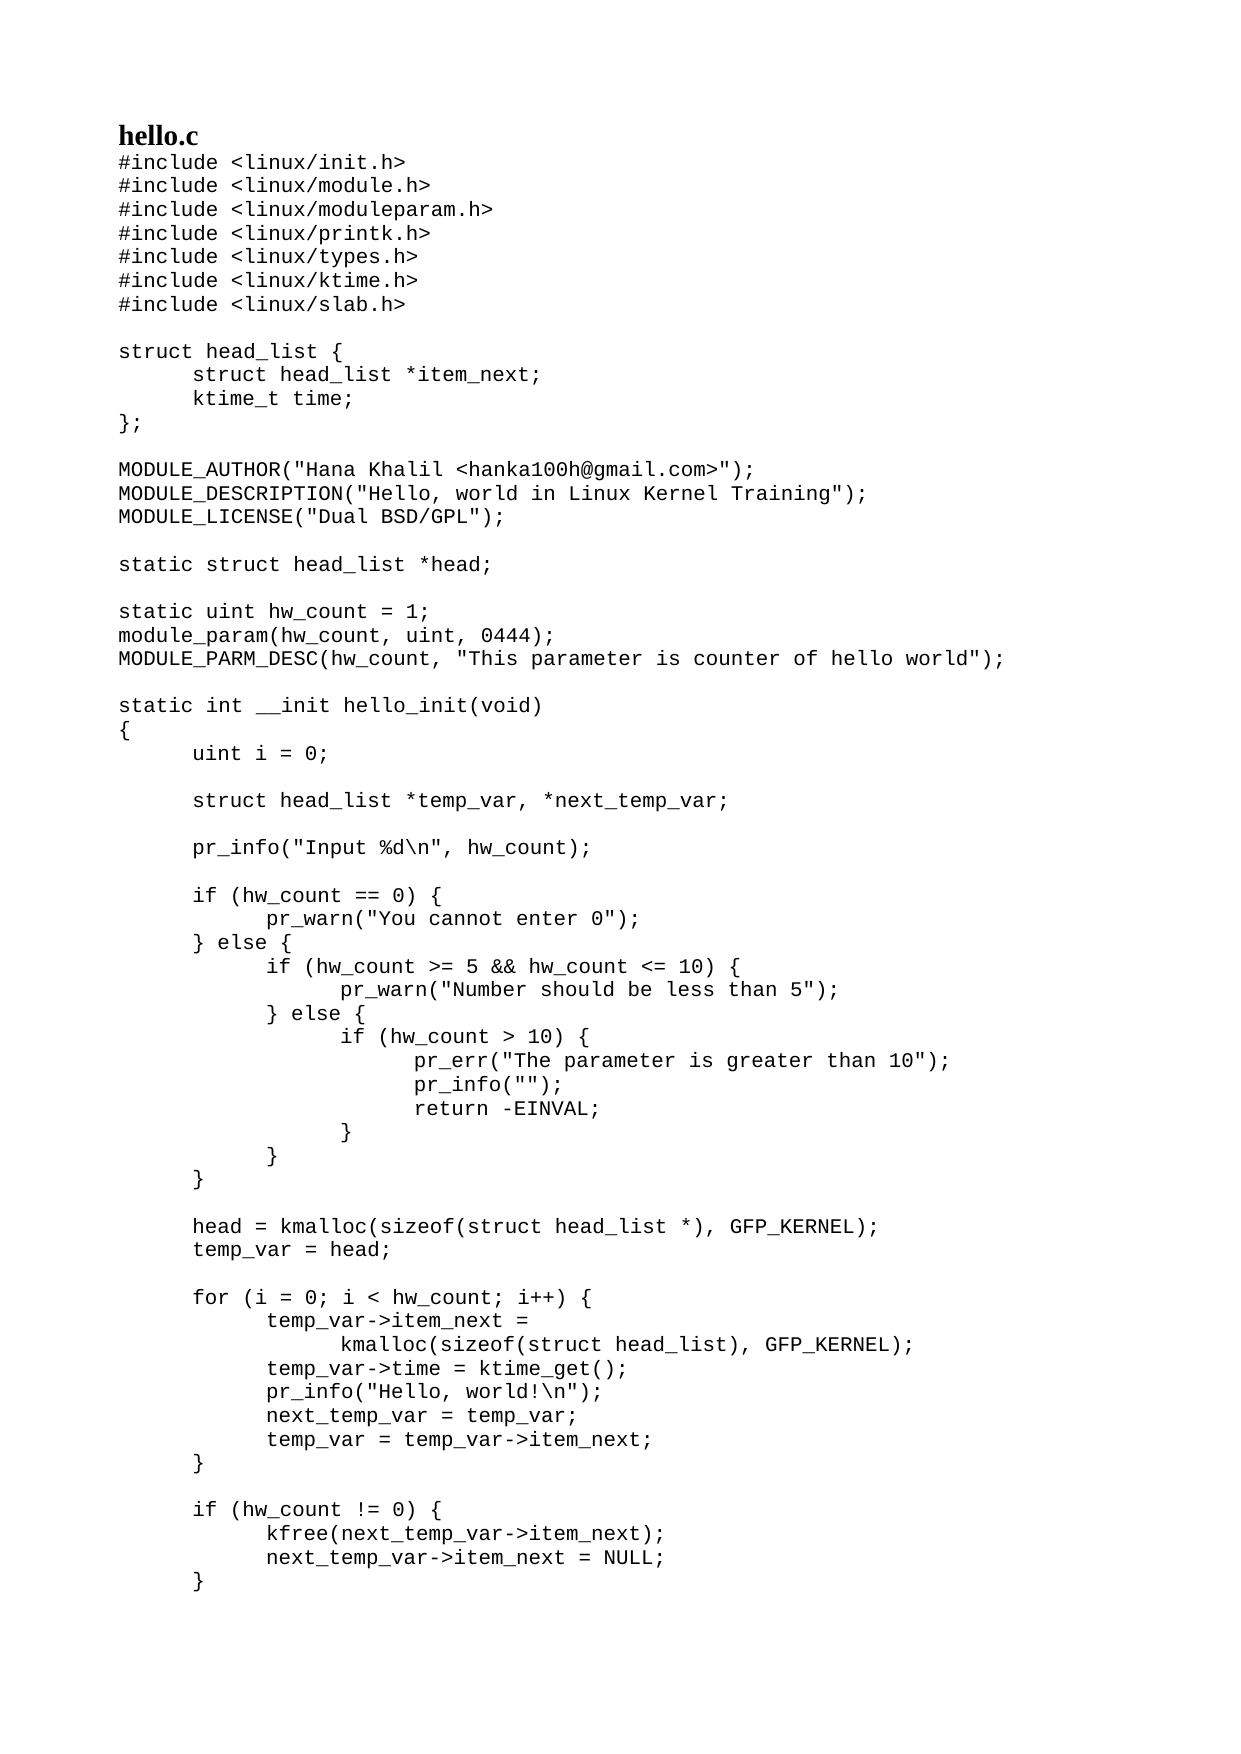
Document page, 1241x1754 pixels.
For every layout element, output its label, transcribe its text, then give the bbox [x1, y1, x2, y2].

text struct head_list *temp_var, *next_temp_var; [118, 790, 1122, 814]
text next_temp_var->item_next = NULL; [118, 1547, 1122, 1570]
text pr_warn("Number should be less than 5"); [118, 979, 1122, 1003]
text } else { [118, 932, 1122, 956]
text uint i = 0; [118, 743, 1122, 766]
text pr_info(""); [118, 1074, 1122, 1097]
text MODULE_DESCRIPTION("Hello, world in Linux Kernel Training"); [118, 483, 1122, 506]
text MODULE_LICENSE("Dual BSD/GPL"); [118, 506, 1122, 530]
text if (hw_count >= 5 && hw_count <= 10) { [118, 956, 1122, 979]
text temp_var = head; [118, 1239, 1122, 1263]
text struct head_list *item_next; [118, 364, 1122, 388]
text pr_info("Input %d\n", hw_count); [118, 837, 1122, 861]
text return -EINVAL; [118, 1097, 1122, 1121]
text next_temp_var = temp_var; [118, 1405, 1122, 1428]
text temp_var->time = ktime_get(); [118, 1358, 1122, 1381]
text temp_var->item_next = [118, 1310, 1122, 1334]
text pr_info("Hello, world!\n"); [118, 1381, 1122, 1405]
text #include <linux/init.h> [118, 152, 1122, 175]
text #include <linux/module.h> [118, 175, 1122, 199]
text }; [118, 412, 1122, 435]
text } [118, 1168, 1122, 1192]
text static struct head_list *head; [118, 554, 1122, 577]
text } [118, 1145, 1122, 1168]
text struct head_list { [118, 341, 1122, 364]
text temp_var = temp_var->item_next; [118, 1428, 1122, 1452]
text static uint hw_count = 1; [118, 601, 1122, 624]
text module_param(hw_count, uint, 0444); [118, 624, 1122, 648]
text if (hw_count != 0) { [118, 1499, 1122, 1523]
text pr_err("The parameter is greater than 10"); [118, 1050, 1122, 1074]
text #include <linux/ktime.h> [118, 270, 1122, 293]
text MODULE_PARM_DESC(hw_count, "This parameter is counter of hello world"); [118, 648, 1122, 672]
text } [118, 1570, 1122, 1594]
text kfree(next_temp_var->item_next); [118, 1523, 1122, 1547]
text #include <linux/printk.h> [118, 223, 1122, 246]
text #include <linux/moduleparam.h> [118, 199, 1122, 223]
text } [118, 1452, 1122, 1476]
text #include <linux/types.h> [118, 246, 1122, 270]
text pr_warn("You cannot enter 0"); [118, 908, 1122, 932]
text } [118, 1121, 1122, 1145]
text static int __init hello_init(void) [118, 696, 1122, 719]
text #include <linux/slab.h> [118, 293, 1122, 317]
text ktime_t time; [118, 388, 1122, 412]
text if (hw_count == 0) { [118, 885, 1122, 908]
text for (i = 0; i < hw_count; i++) { [118, 1287, 1122, 1310]
text { [118, 719, 1122, 743]
text kmalloc(sizeof(struct head_list), GFP_KERNEL); [118, 1334, 1122, 1358]
text head = kmalloc(sizeof(struct head_list *), GFP_KERNEL); [118, 1216, 1122, 1239]
text MODULE_AUTHOR("Hana Khalil <hanka100h@gmail.com>"); [118, 459, 1122, 483]
text } else { [118, 1003, 1122, 1027]
text if (hw_count > 10) { [118, 1027, 1122, 1050]
text hello.c [118, 118, 1122, 152]
